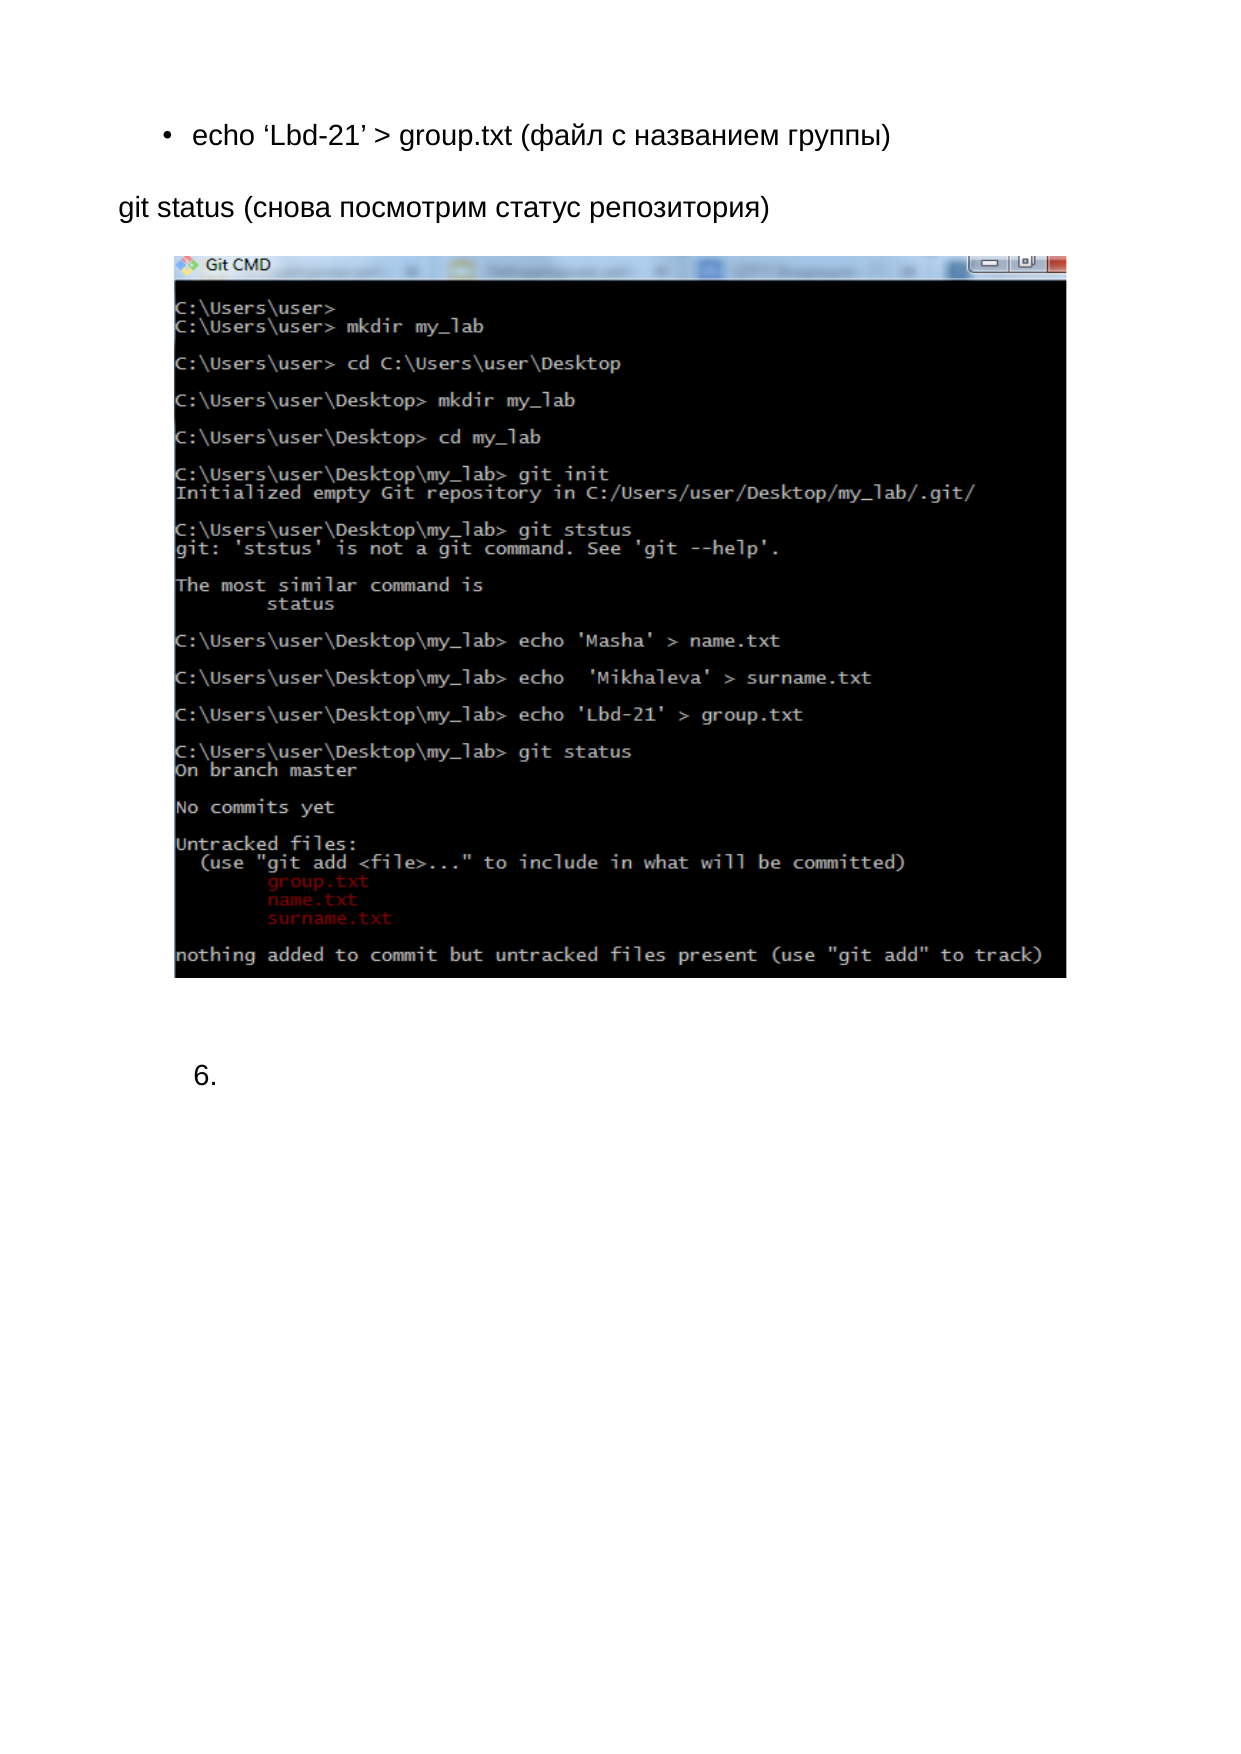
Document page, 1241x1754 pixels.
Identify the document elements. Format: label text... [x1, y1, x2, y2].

list echo ‘Lbd-21’ > group.txt (файл с названием группы) [162, 118, 1122, 152]
list 6. [156, 1057, 1122, 1091]
text git status (снова посмотрим статус репозитория) [118, 190, 1122, 223]
